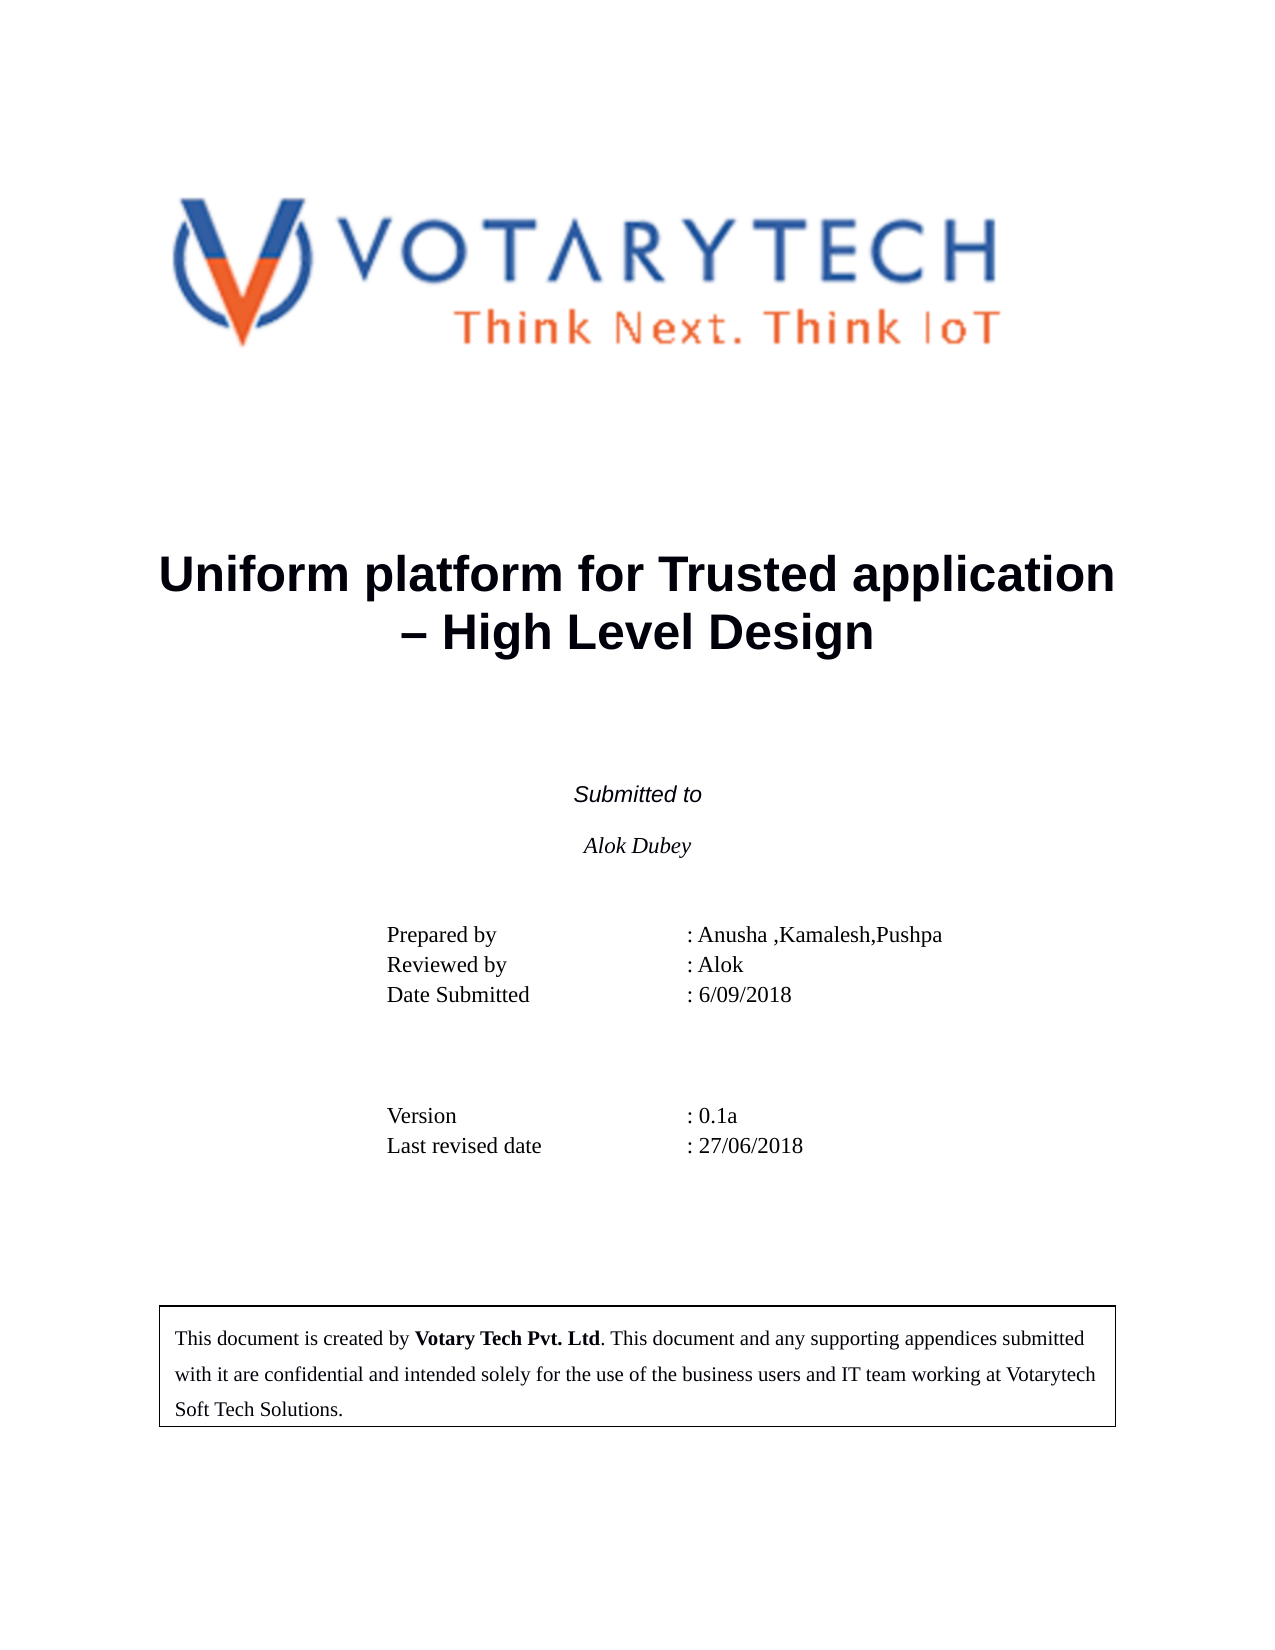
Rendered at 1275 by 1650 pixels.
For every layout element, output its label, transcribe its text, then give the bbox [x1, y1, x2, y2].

text Uniform platform for Trusted application – High Level Design [150, 545, 1125, 660]
text Submitted to [150, 781, 1125, 807]
picture [146, 168, 1122, 387]
text Alok Dubey [150, 832, 1125, 858]
